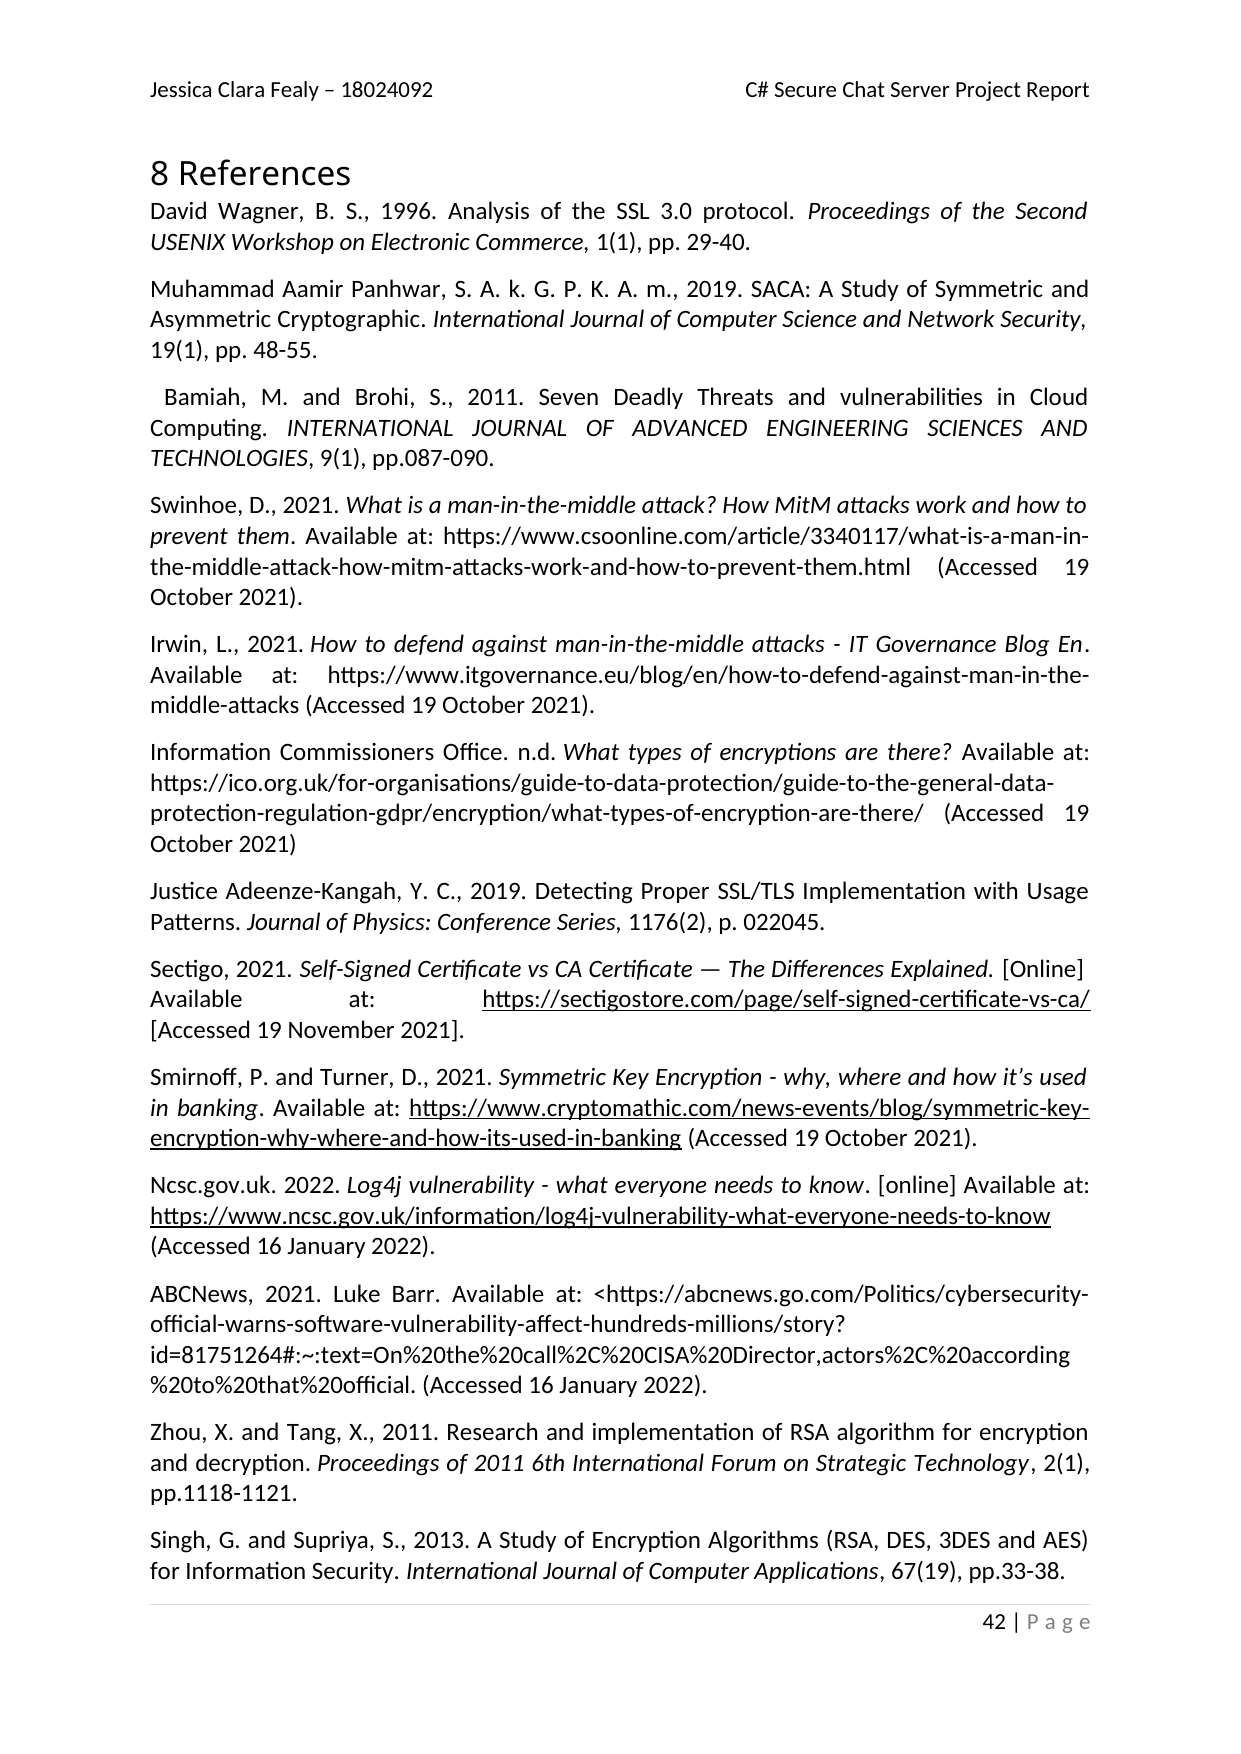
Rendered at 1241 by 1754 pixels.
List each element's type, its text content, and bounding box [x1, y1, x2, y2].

text Justice Adeenze-Kangah, Y. C., 2019. Detecting Proper SSL/TLS Implementation with Usage Patterns. Journal of Physics: Conference Series, 1176(2), p. 022045. [150, 875, 1090, 936]
text Swinhoe, D., 2021. What is a man-in-the-middle attack? How MitM attacks work and how to prevent them. Available at: https://www.csoonline.com/article/3340117/what-is-a-man-in-the-middle-attack-how-mitm-attacks-work-and-how-to-prevent-them.html (Accessed 19 October 2021). [150, 489, 1090, 612]
text Smirnoff, P. and Turner, D., 2021. Symmetric Key Encryption - why, where and how it’s used in banking. Available at: https://www.cryptomathic.com/news-events/blog/symmetric-key-encryption-why-where-and-how-its-used-in-banking (Accessed 19 October 2021). [150, 1061, 1090, 1153]
text Muhammad Aamir Panhwar, S. A. k. G. P. K. A. m., 2019. SACA: A Study of Symmetric and Asymmetric Cryptographic. International Journal of Computer Science and Network Security, 19(1), pp. 48-55. [150, 273, 1090, 365]
text Irwin, L., 2021. How to defend against man-in-the-middle attacks - IT Governance Blog En. Available at: https://www.itgovernance.eu/blog/en/how-to-defend-against-man-in-the-middle-attacks (Accessed 19 October 2021). [150, 628, 1090, 720]
text Information Commissioners Office. n.d. What types of encryptions are there? Available at: https://ico.org.uk/for-organisations/guide-to-data-protection/guide-to-the-general-data-protection-regulation-gdpr/encryption/what-types-of-encryption-are-there/ (Accessed 19 October 2021) [150, 737, 1090, 859]
text David Wagner, B. S., 1996. Analysis of the SSL 3.0 protocol. Proceedings of the Second USENIX Workshop on Electronic Commerce, 1(1), pp. 29-40. [150, 195, 1090, 256]
text Bamiah, M. and Brohi, S., 2011. Seven Deadly Threats and vulnerabilities in Cloud Computing. INTERNATIONAL JOURNAL OF ADVANCED ENGINEERING SCIENCES AND TECHNOLOGIES, 9(1), pp.087-090. [150, 381, 1090, 473]
text Ncsc.gov.uk. 2022. Log4j vulnerability - what everyone needs to know. [online] Available at: https://www.ncsc.gov.uk/information/log4j-vulnerability-what-everyone-needs-to-know (Accessed 16 January 2022). [150, 1169, 1090, 1261]
text Zhou, X. and Tang, X., 2011. Research and implementation of RSA algorithm for encryption and decryption. Proceedings of 2011 6th International Forum on Strategic Technology, 2(1), pp.1118-1121. [150, 1416, 1090, 1508]
subtitle 8 References [150, 150, 1090, 195]
text Singh, G. and Supriya, S., 2013. A Study of Encryption Algorithms (RSA, DES, 3DES and AES) for Information Security. International Journal of Computer Applications, 67(19), pp.33-38. [150, 1525, 1090, 1586]
text Sectigo, 2021. Self-Signed Certificate vs CA Certificate — The Differences Explained. [Online] Available at: https://sectigostore.com/page/self-signed-certificate-vs-ca/ [Accessed 19 November 2021]. [150, 953, 1090, 1044]
text ABCNews, 2021. Luke Barr. Available at: <https://abcnews.go.com/Politics/cybersecurity-official-warns-software-vulnerability-affect-hundreds-millions/story?id=81751264#:~:text=On%20the%20call%2C%20CISA%20Director,actors%2C%20according%20to%20that%20official. (Accessed 16 January 2022). [150, 1278, 1090, 1400]
